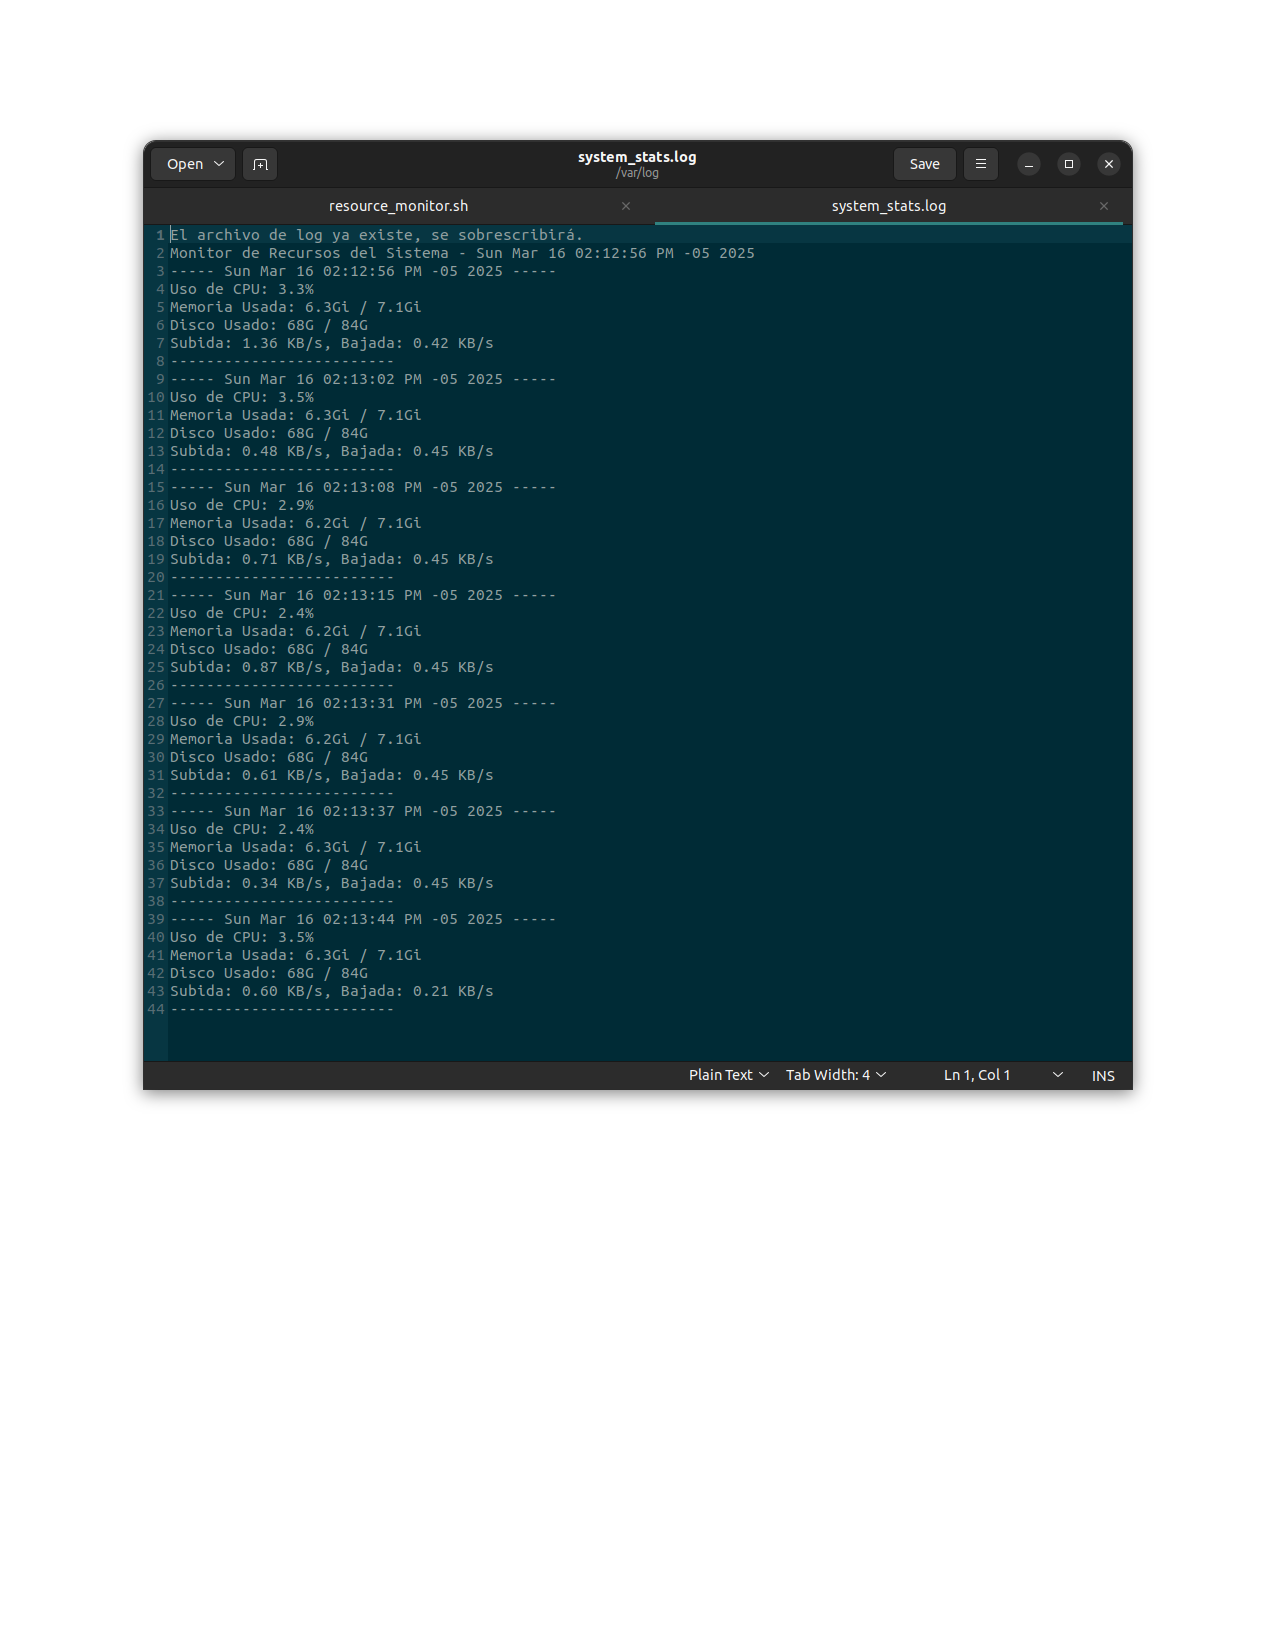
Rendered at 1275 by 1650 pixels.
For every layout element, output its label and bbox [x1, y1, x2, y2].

picture [118, 118, 1157, 1117]
